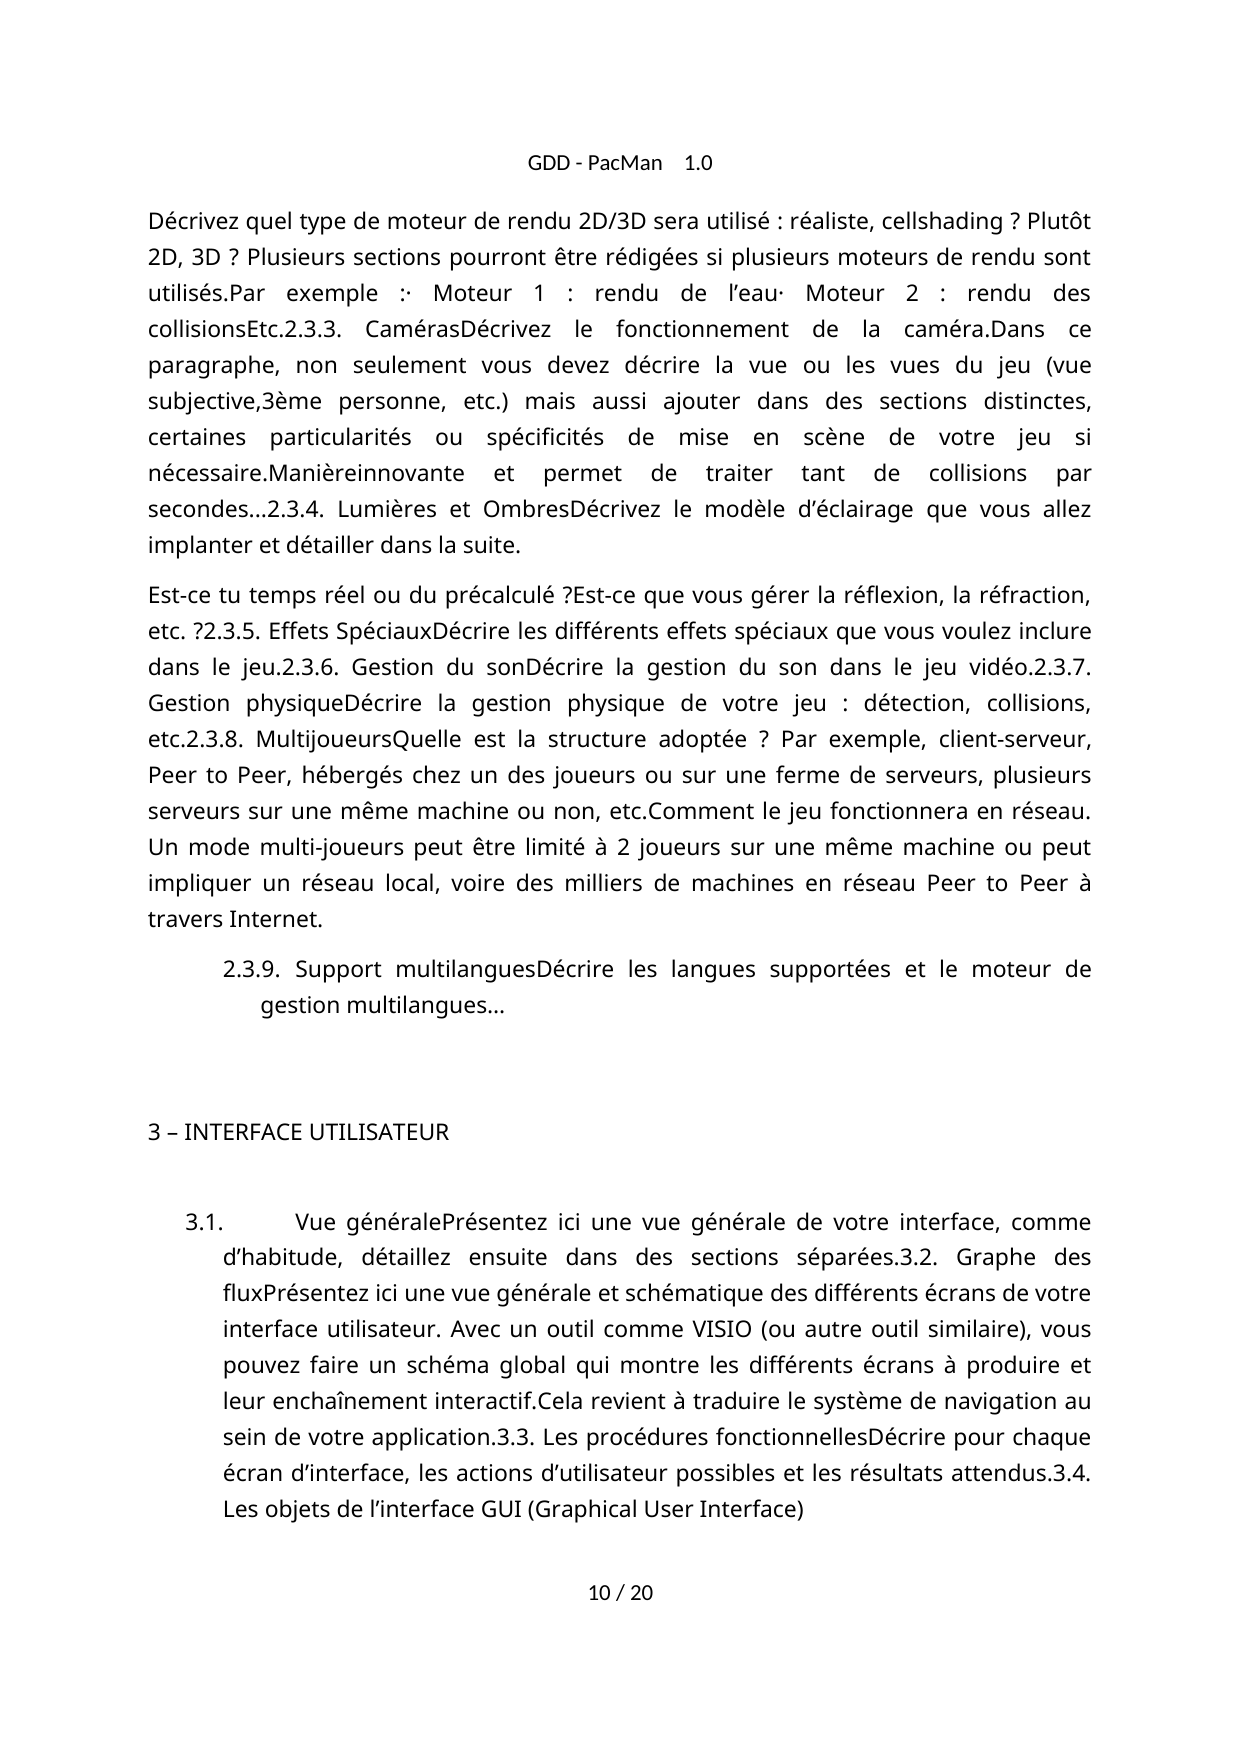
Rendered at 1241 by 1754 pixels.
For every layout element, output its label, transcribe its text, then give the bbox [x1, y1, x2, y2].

text Décrivez quel type de moteur de rendu 2D/3D sera utilisé : réaliste, cellshading ? Plutôt 2D, 3D ? Plusieurs sections pourront être rédigées si plusieurs moteurs de rendu sont utilisés.Par exemple :· Moteur 1 : rendu de l’eau· Moteur 2 : rendu des collisionsEtc.2.3.3. CamérasDécrivez le fonctionnement de la caméra.Dans ce paragraphe, non seulement vous devez décrire la vue ou les vues du jeu (vue subjective,3ème personne, etc.) mais aussi ajouter dans des sections distinctes, certaines particularités ou spécificités de mise en scène de votre jeu si nécessaire.Manièreinnovante et permet de traiter tant de collisions par secondes...2.3.4. Lumières et OmbresDécrivez le modèle d’éclairage que vous allez implanter et détailler dans la suite. [148, 205, 1093, 560]
text 2.3.9. Support multilanguesDécrire les langues supportées et le moteur de gestion multilangues… [223, 953, 1093, 1020]
text Est-ce tu temps réel ou du précalculé ?Est-ce que vous gérer la réflexion, la réfraction, etc. ?2.3.5. Effets SpéciauxDécrire les différents effets spéciaux que vous voulez inclure dans le jeu.2.3.6. Gestion du sonDécrire la gestion du son dans le jeu vidéo.2.3.7. Gestion physiqueDécrire la gestion physique de votre jeu : détection, collisions, etc.2.3.8. MultijoueursQuelle est la structure adoptée ? Par exemple, client-serveur, Peer to Peer, hébergés chez un des joueurs ou sur une ferme de serveurs, plusieurs serveurs sur une même machine ou non, etc.Comment le jeu fonctionnera en réseau. Un mode multi-joueurs peut être limité à 2 joueurs sur une même machine ou peut impliquer un réseau local, voire des milliers de machines en réseau Peer to Peer à travers Internet. [148, 579, 1093, 934]
text 3.1. Vue généralePrésentez ici une vue générale de votre interface, comme d’habitude, détaillez ensuite dans des sections séparées.3.2. Graphe des fluxPrésentez ici une vue générale et schématique des différents écrans de votre interface utilisateur. Avec un outil comme VISIO (ou autre outil similaire), vous pouvez faire un schéma global qui montre les différents écrans à produire et leur enchaînement interactif.Cela revient à traduire le système de navigation au sein de votre application.3.3. Les procédures fonctionnellesDécrire pour chaque écran d’interface, les actions d’utilisateur possibles et les résultats attendus.3.4. Les objets de l’interface GUI (Graphical User Interface) [185, 1205, 1093, 1524]
text 3 – INTERFACE UTILISATEUR [148, 1116, 1093, 1147]
